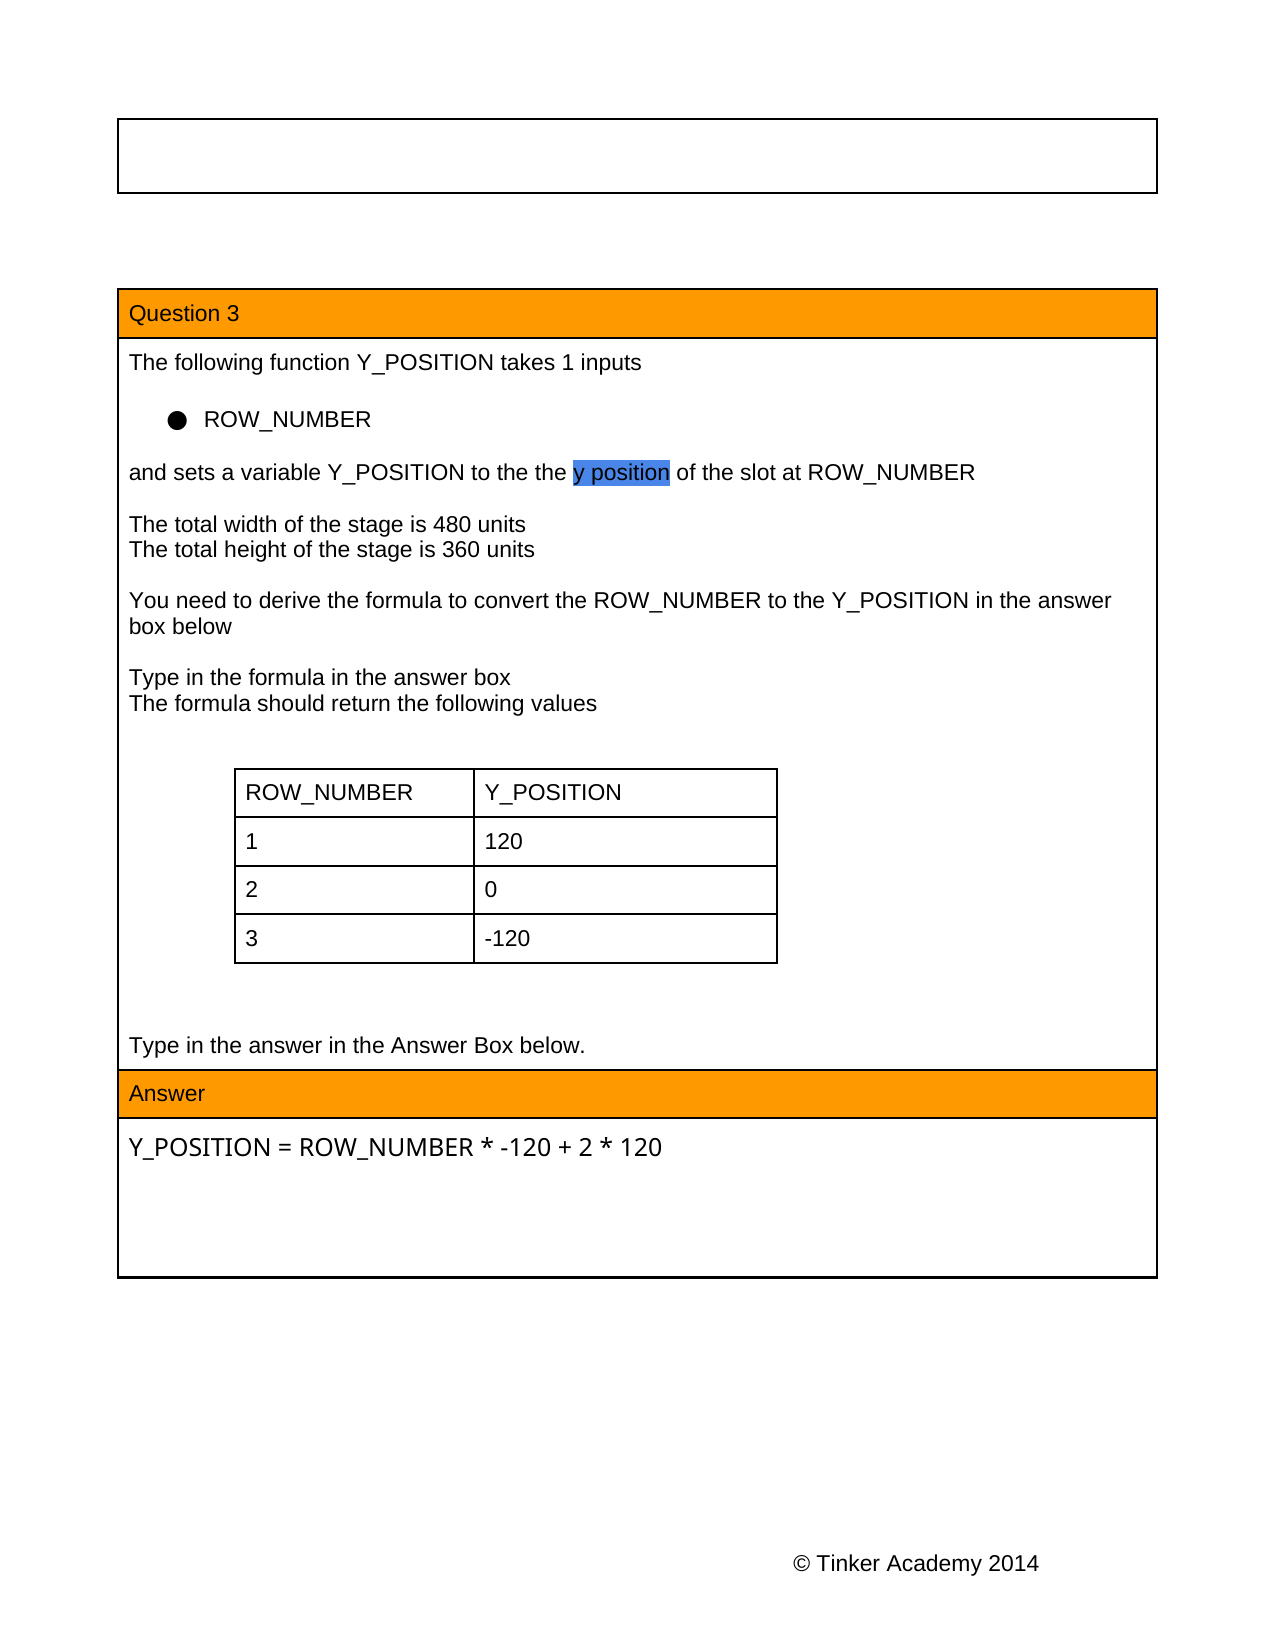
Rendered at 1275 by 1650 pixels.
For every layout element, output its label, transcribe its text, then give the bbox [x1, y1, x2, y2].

table_cell 0 [475, 867, 776, 913]
table_cell Y_POSITION = ROW_NUMBER * -120 + 2 * 120 [119, 1119, 1156, 1276]
table_cell The following function Y_POSITION takes 1 inputs ROW_NUMBER and sets a variable Y_POSITION to the the y position of the slot at ROW_NUMBER The total width of the stage is 480 units The total height of the stage is 360 units You need to derive the formula to convert the ROW_NUMBER to the Y_POSITION in the answer box below Type in the formula in the answer box The formula should return the following values Type in the answer in the Answer Box below. [119, 339, 1156, 1068]
table_cell -120 [475, 915, 776, 962]
table_cell Answer [119, 1071, 1156, 1117]
table_cell 1 [236, 818, 473, 865]
table_cell [119, 120, 1156, 192]
table_cell 3 [236, 915, 473, 962]
table_header Question 3 [119, 290, 1156, 337]
table_cell 120 [475, 818, 776, 865]
table_header Y_POSITION [475, 770, 776, 816]
table_header ROW_NUMBER [236, 770, 473, 816]
table_cell 2 [236, 867, 473, 913]
